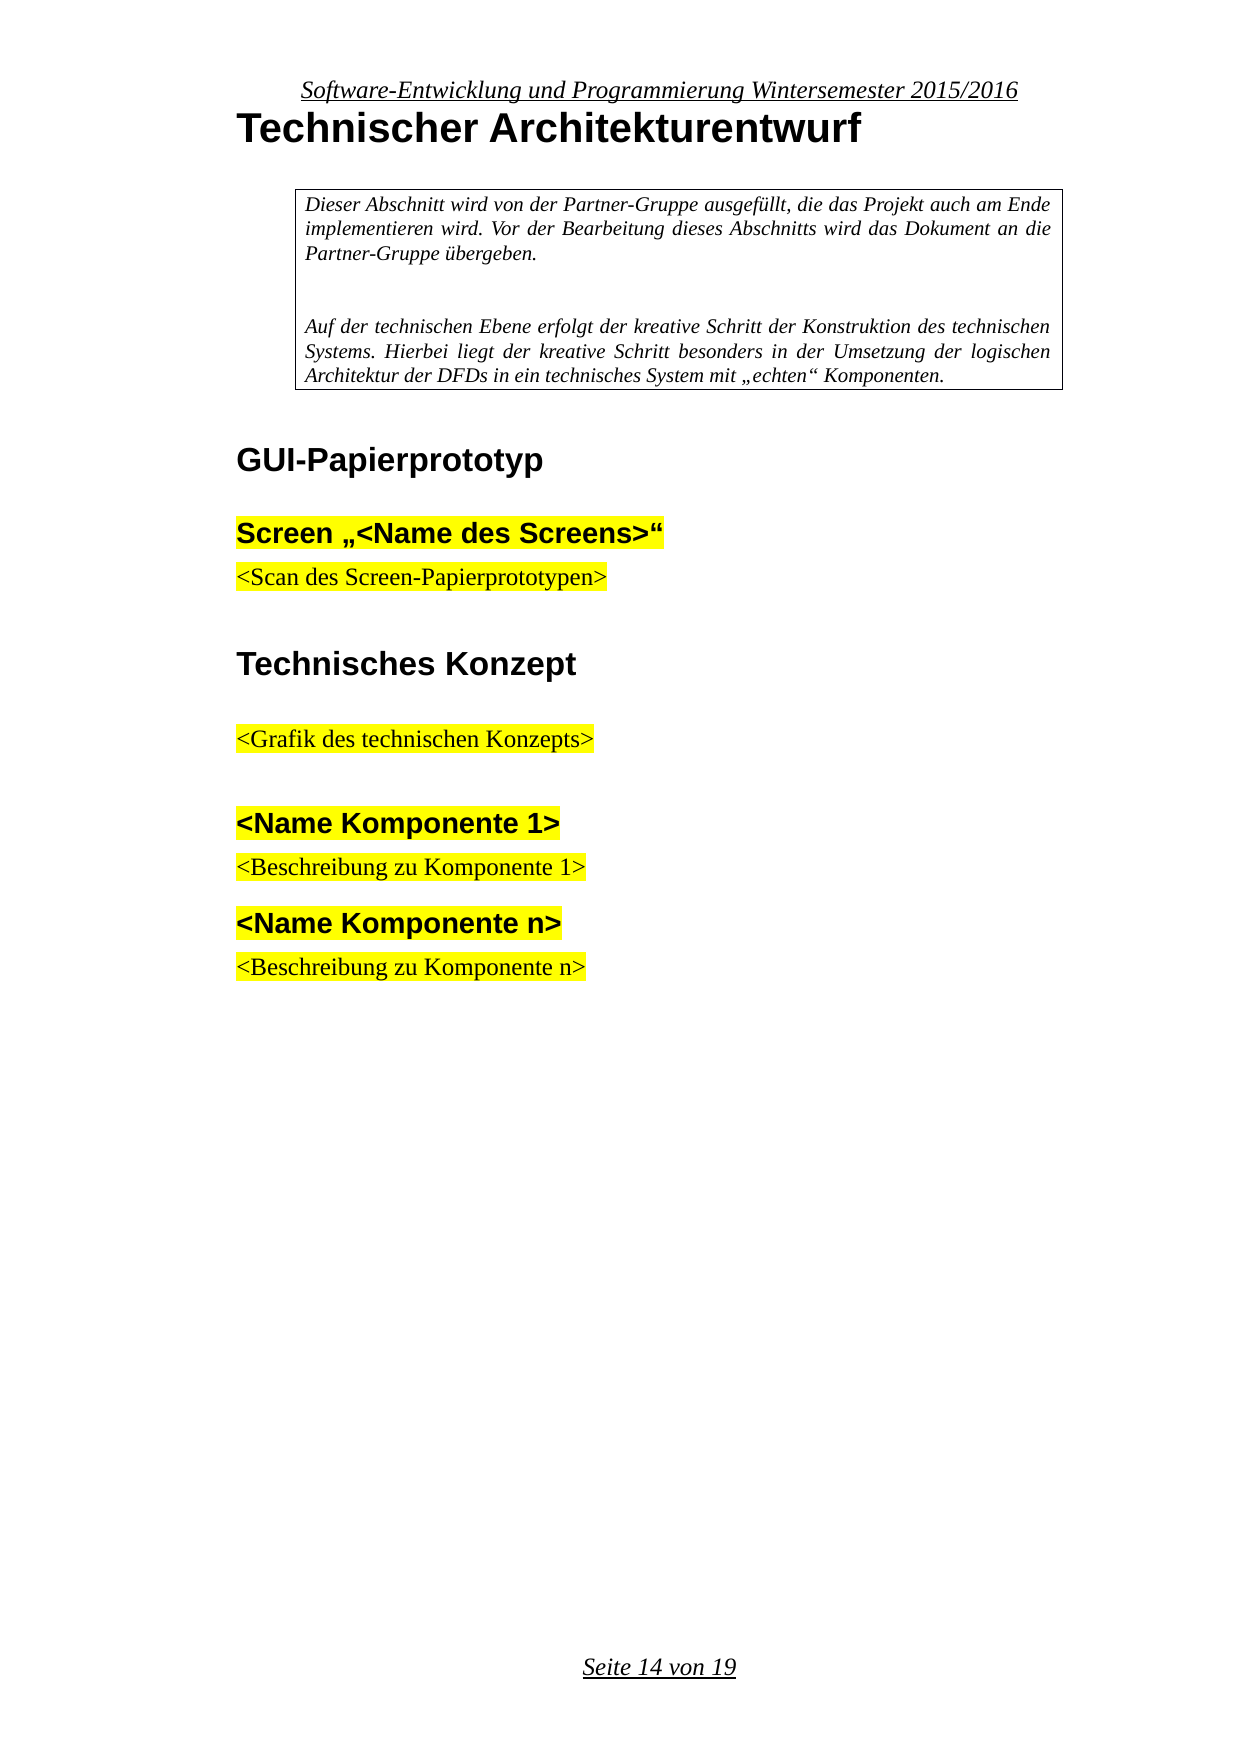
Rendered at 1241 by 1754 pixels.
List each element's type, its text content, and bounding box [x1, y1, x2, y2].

subtitle Screen „<Name des Screens>“ [236, 516, 1122, 549]
subtitle Technischer Architekturentwurf [236, 104, 1122, 152]
subtitle Technisches Konzept [236, 644, 1122, 683]
text Auf der technischen Ebene erfolgt der kreative Schritt der Konstruktion des technischen Systems. Hierbei liegt der kreative Schritt besonders in der Umsetzung der logischen Architektur der DFDs in ein technisches System mit „echten“ Komponenten. [296, 311, 1062, 389]
text Dieser Abschnitt wird von der Partner-Gruppe ausgefüllt, die das Projekt auch am Ende implementieren wird. Vor der Bearbeitung dieses Abschnitts wird das Dokument an die Partner-Gruppe übergeben. [296, 190, 1062, 264]
subtitle <Name Komponente 1> [236, 806, 1122, 840]
text <Beschreibung zu Komponente n> [236, 952, 1122, 981]
subtitle <Name Komponente n> [236, 906, 1122, 940]
text <Grafik des technischen Konzepts> [236, 724, 1122, 753]
text <Beschreibung zu Komponente 1> [236, 852, 1122, 881]
text <Scan des Screen-Papierprototypen> [236, 562, 1122, 591]
subtitle GUI-Papierprototyp [236, 440, 1122, 478]
